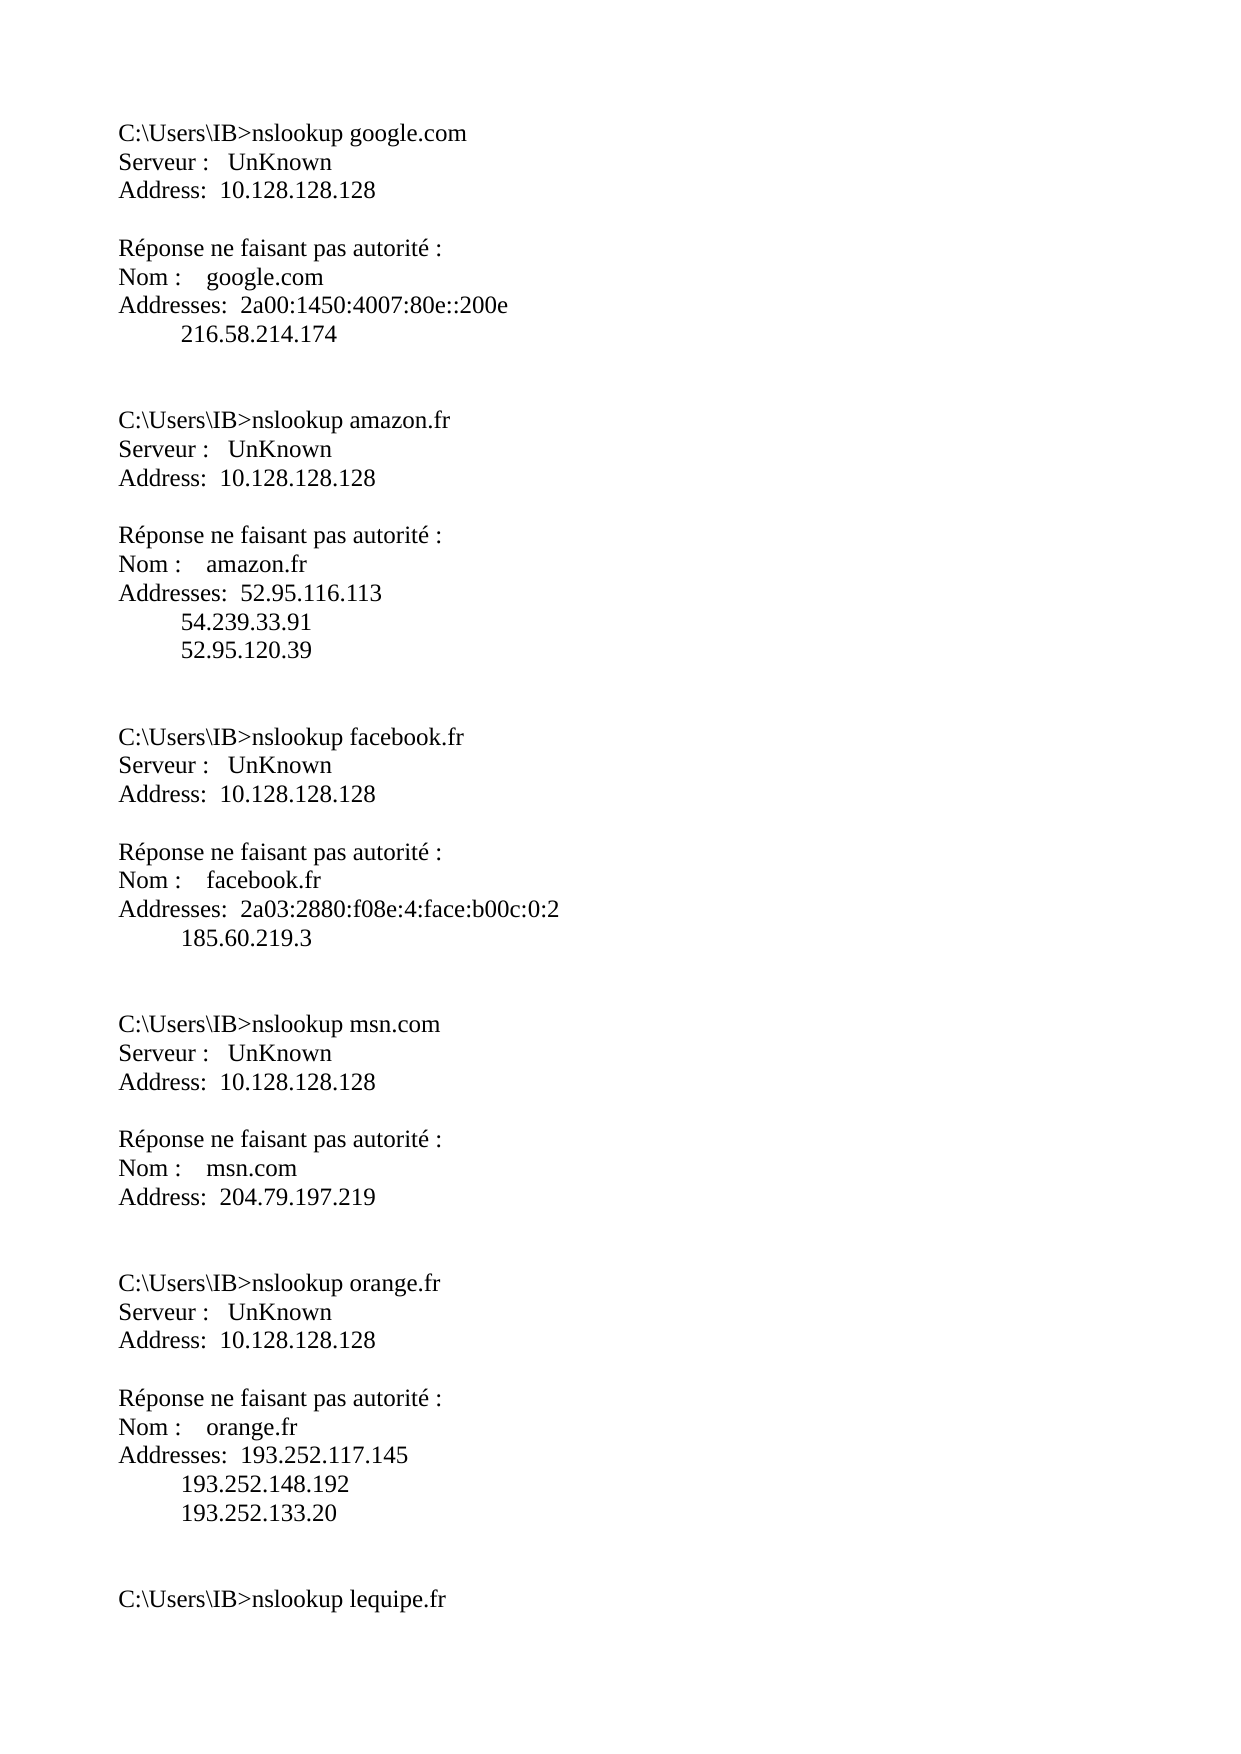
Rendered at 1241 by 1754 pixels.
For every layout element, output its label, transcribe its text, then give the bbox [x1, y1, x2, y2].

text 193.252.133.20 [118, 1498, 1122, 1527]
text Nom : orange.fr [118, 1412, 1122, 1441]
text 54.239.33.91 [118, 607, 1122, 636]
text 52.95.120.39 [118, 636, 1122, 664]
text Serveur : UnKnown [118, 147, 1122, 176]
text C:\Users\IB>nslookup lequipe.fr [118, 1584, 1122, 1613]
text Nom : google.com [118, 262, 1122, 291]
text 193.252.148.192 [118, 1469, 1122, 1498]
text Serveur : UnKnown [118, 1038, 1122, 1067]
text Addresses: 193.252.117.145 [118, 1441, 1122, 1469]
text Serveur : UnKnown [118, 1297, 1122, 1326]
text Réponse ne faisant pas autorité : [118, 1383, 1122, 1412]
text Addresses: 2a00:1450:4007:80e::200e [118, 291, 1122, 319]
text Address: 10.128.128.128 [118, 1326, 1122, 1354]
text C:\Users\IB>nslookup google.com [118, 118, 1122, 147]
text 185.60.219.3 [118, 923, 1122, 952]
text C:\Users\IB>nslookup amazon.fr [118, 406, 1122, 434]
text Nom : msn.com [118, 1153, 1122, 1182]
text Address: 10.128.128.128 [118, 176, 1122, 204]
text Nom : facebook.fr [118, 866, 1122, 894]
text C:\Users\IB>nslookup facebook.fr [118, 722, 1122, 751]
text C:\Users\IB>nslookup msn.com [118, 1009, 1122, 1038]
text Réponse ne faisant pas autorité : [118, 233, 1122, 262]
text Réponse ne faisant pas autorité : [118, 521, 1122, 549]
text Nom : amazon.fr [118, 549, 1122, 578]
text Réponse ne faisant pas autorité : [118, 1124, 1122, 1153]
text 216.58.214.174 [118, 319, 1122, 348]
text Addresses: 2a03:2880:f08e:4:face:b00c:0:2 [118, 894, 1122, 923]
text Serveur : UnKnown [118, 751, 1122, 779]
text Address: 10.128.128.128 [118, 779, 1122, 808]
text Serveur : UnKnown [118, 434, 1122, 463]
text C:\Users\IB>nslookup orange.fr [118, 1268, 1122, 1297]
text Réponse ne faisant pas autorité : [118, 837, 1122, 866]
text Addresses: 52.95.116.113 [118, 578, 1122, 607]
text Address: 10.128.128.128 [118, 463, 1122, 492]
text Address: 204.79.197.219 [118, 1182, 1122, 1211]
text Address: 10.128.128.128 [118, 1067, 1122, 1096]
